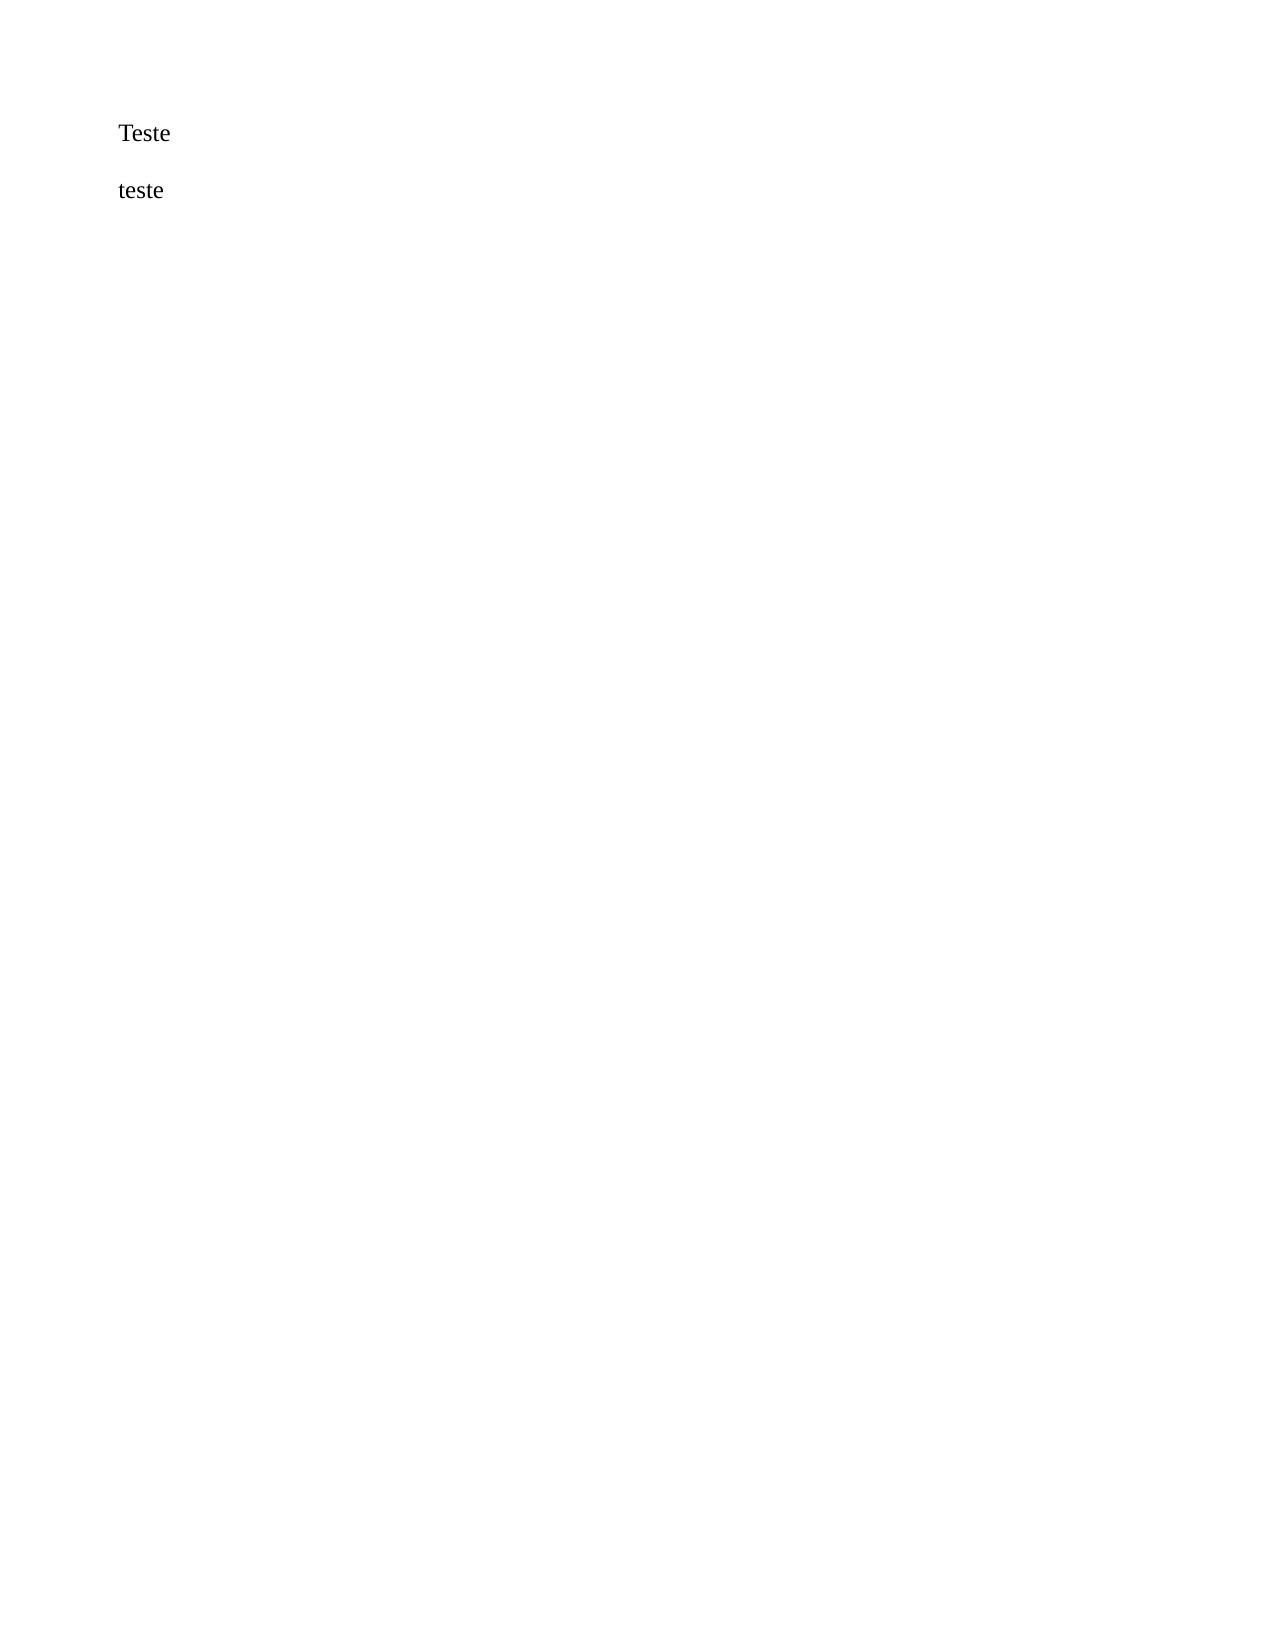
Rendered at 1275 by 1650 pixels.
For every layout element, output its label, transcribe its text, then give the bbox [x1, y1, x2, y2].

text Teste [118, 118, 1157, 147]
text teste [118, 176, 1157, 204]
